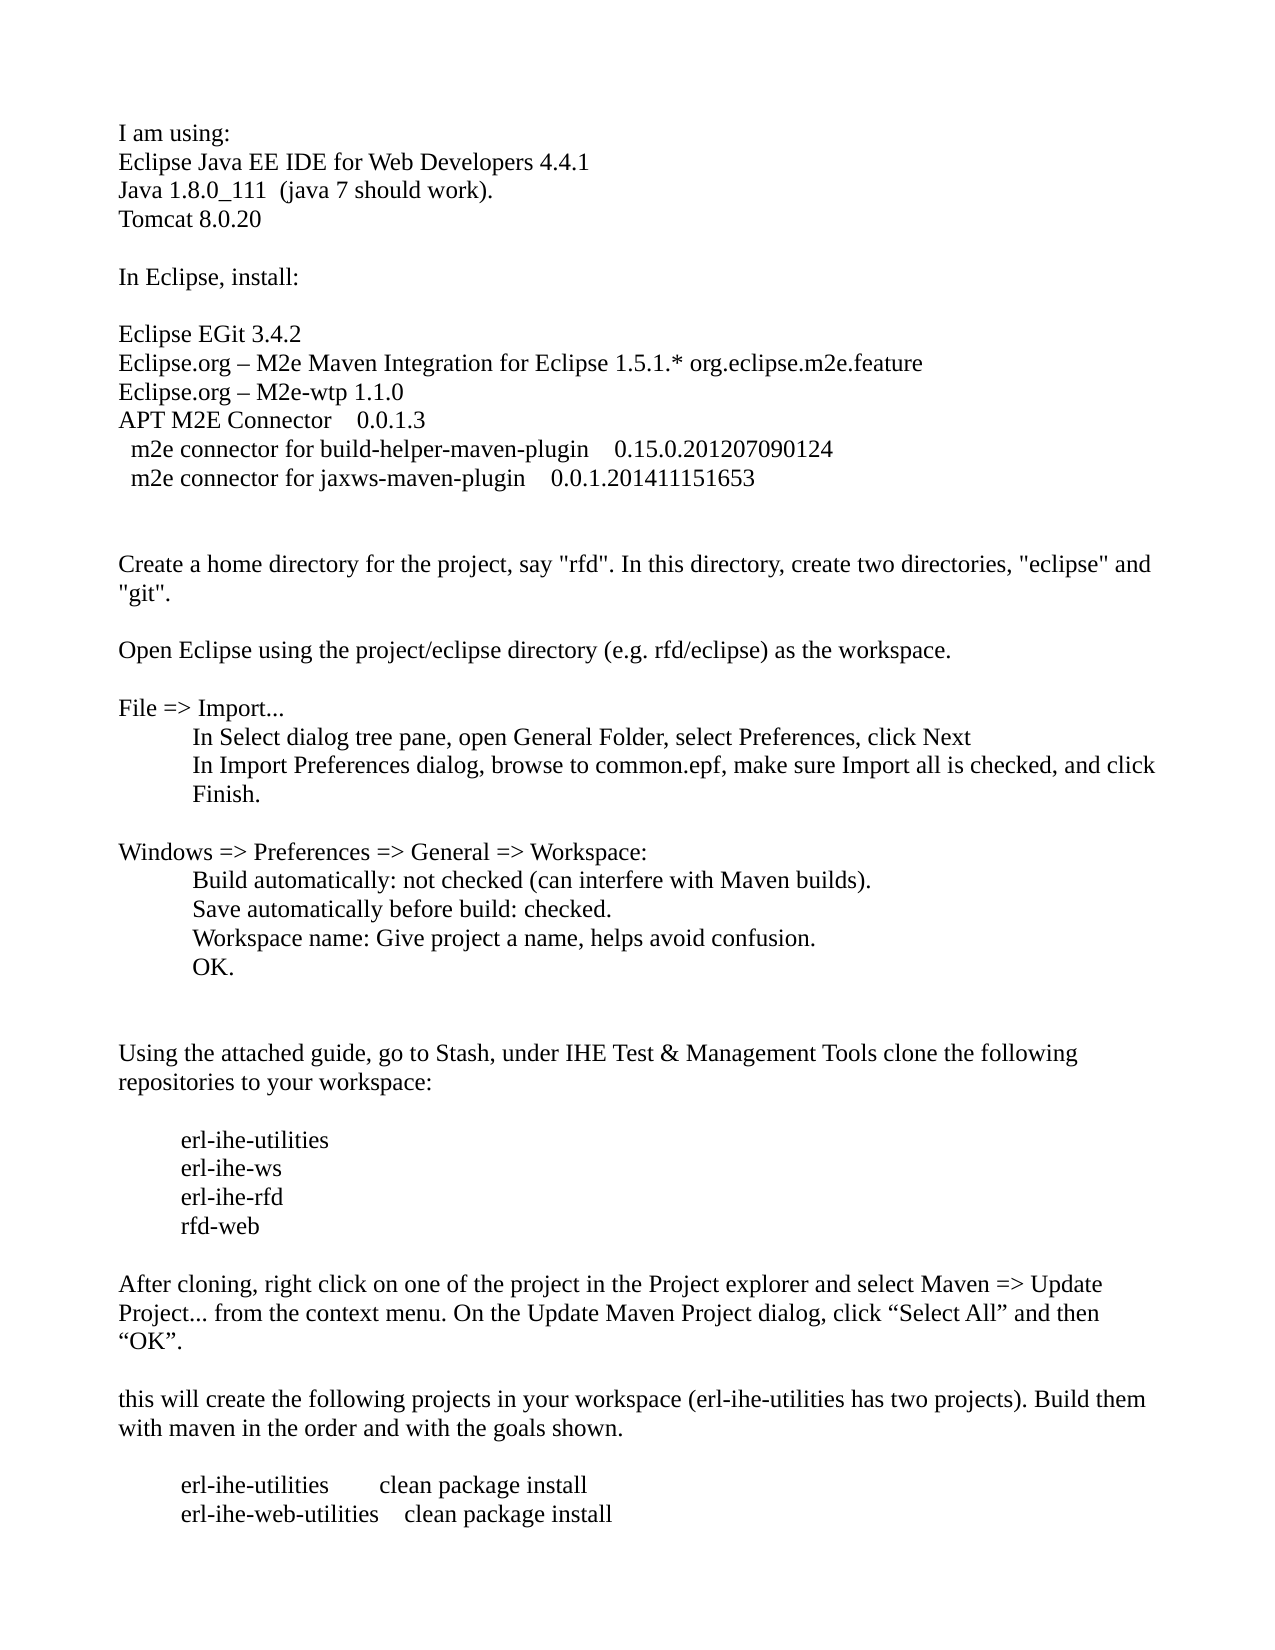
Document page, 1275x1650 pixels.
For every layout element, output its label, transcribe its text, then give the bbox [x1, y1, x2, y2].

text erl-ihe-utilities clean package install erl-ihe-web-utilities clean package install [181, 1471, 1094, 1528]
text Eclipse.org – M2e Maven Integration for Eclipse 1.5.1.* org.eclipse.m2e.feature [118, 348, 1157, 377]
text After cloning, right click on one of the project in the Project explorer and select Maven => Update Project... from the context menu. On the Update Maven Project dialog, click “Select All” and then “OK”. [118, 1269, 1157, 1355]
text Open Eclipse using the project/eclipse directory (e.g. rfd/eclipse) as the workspace. [118, 636, 1157, 664]
text Build automatically: not checked (can interfere with Maven builds). [192, 866, 1157, 894]
text In Import Preferences dialog, browse to common.epf, make sure Import all is checked, and click Finish. [192, 751, 1157, 808]
text m2e connector for build-helper-maven-plugin 0.15.0.201207090124 m2e connector for jaxws-maven-plugin 0.0.1.201411151653 [118, 434, 1157, 492]
text Using the attached guide, go to Stash, under IHE Test & Management Tools clone the following repositories to your workspace: [118, 981, 1157, 1096]
text this will create the following projects in your workspace (erl-ihe-utilities has two projects). Build them with maven in the order and with the goals shown. [118, 1384, 1157, 1441]
text I am using: Eclipse Java EE IDE for Web Developers 4.4.1 Java 1.8.0_111 (java 7 should work). Tomcat 8.0.20 [118, 118, 1157, 233]
text Workspace name: Give project a name, helps avoid confusion. [192, 923, 1157, 952]
text Windows => Preferences => General => Workspace: [118, 837, 1157, 866]
text OK. [192, 952, 1157, 981]
text Save automatically before build: checked. [192, 894, 1157, 923]
text In Select dialog tree pane, open General Folder, select Preferences, click Next [192, 722, 1157, 751]
text In Eclipse, install: [118, 262, 1157, 291]
text Create a home directory for the project, say "rfd". In this directory, create two directories, "eclipse" and "git". [118, 492, 1157, 607]
text File => Import... [118, 693, 1157, 722]
text Eclipse.org – M2e-wtp 1.1.0 [118, 377, 1157, 406]
text Eclipse EGit 3.4.2 [118, 319, 1157, 348]
text APT M2E Connector 0.0.1.3 [118, 406, 1157, 434]
text erl-ihe-utilities erl-ihe-ws erl-ihe-rfd rfd-web [181, 1125, 1094, 1240]
